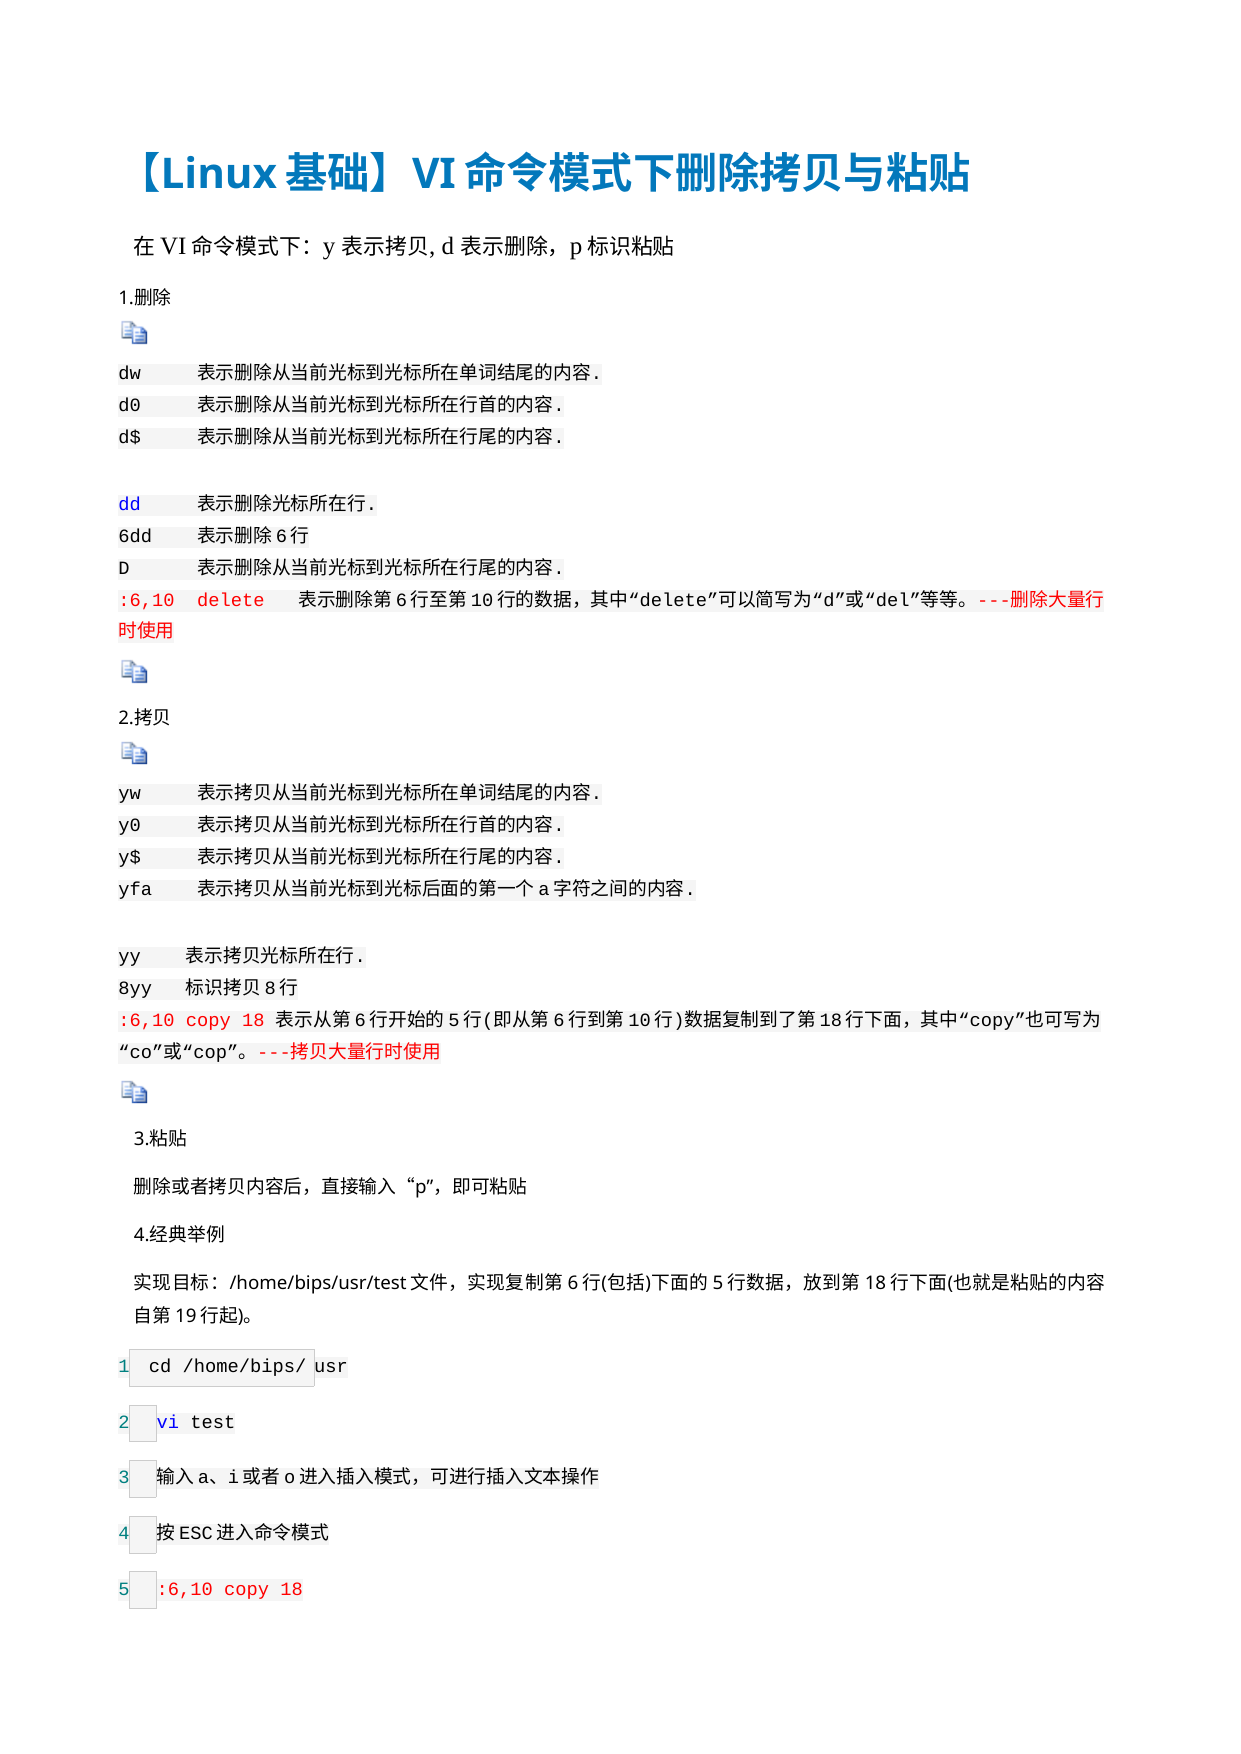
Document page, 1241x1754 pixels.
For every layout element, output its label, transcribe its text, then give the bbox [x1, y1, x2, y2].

text 实现目标：/home/bips/usr/test文件，实现复制第6行(包括)下面的5行数据，放到第18行下面(也就是粘贴的内容自第19行起)。 [134, 1268, 1106, 1328]
picture [118, 315, 153, 350]
text :6,10 copy 18 [157, 1571, 1122, 1608]
text yy 表示拷贝光标所在行. [118, 947, 1122, 968]
text 8yy 标识拷贝8行 [118, 979, 1122, 1000]
text 3 [118, 1460, 129, 1497]
text 2.拷贝 [118, 703, 1122, 730]
text 输入a、i或者o进入插入模式，可进行插入文本操作 [157, 1460, 1122, 1497]
text d0 表示删除从当前光标到光标所在行首的内容. [118, 396, 1122, 417]
text 在VI命令模式下：y 表示拷贝, d 表示删除，p标识粘贴 [134, 229, 1106, 260]
text dw 表示删除从当前光标到光标所在单词结尾的内容. [118, 364, 1122, 385]
text 4 [118, 1516, 129, 1553]
text 3.粘贴 [134, 1123, 1106, 1151]
text y$ 表示拷贝从当前光标到光标所在行尾的内容. [118, 848, 1122, 869]
text usr [315, 1349, 1122, 1386]
text 5 [118, 1571, 129, 1608]
subtitle 【Linux基础】VI命令模式下删除拷贝与粘贴 [118, 143, 1122, 201]
text 4.经典举例 [134, 1220, 1106, 1247]
text vi test [157, 1404, 1122, 1442]
text :6,10 copy 18 表示从第6行开始的5行(即从第6行到第10行)数据复制到了第18行下面，其中“copy”也可写为“co”或“cop”。---拷贝大量行时使用 [118, 1011, 1122, 1064]
text yw 表示拷贝从当前光标到光标所在单词结尾的内容. [118, 784, 1122, 805]
text 2 [118, 1404, 156, 1442]
text yfa 表示拷贝从当前光标到光标后面的第一个a字符之间的内容. [118, 880, 1122, 901]
text D 表示删除从当前光标到光标所在行尾的内容. [118, 558, 1122, 580]
text [130, 1572, 156, 1608]
text :6,10 delete 表示删除第6行至第10行的数据，其中“delete”可以简写为“d”或“del”等等。---删除大量行时使用 [118, 590, 1122, 643]
text [130, 1517, 156, 1553]
picture [118, 735, 153, 770]
text cd /home/bips/ [130, 1350, 314, 1386]
text 按ESC进入命令模式 [157, 1516, 1122, 1553]
text 1.删除 [118, 282, 1122, 309]
text y0 表示拷贝从当前光标到光标所在行首的内容. [118, 816, 1122, 837]
text 6dd 表示删除6行 [118, 527, 1122, 548]
picture [118, 1074, 153, 1109]
text dd 表示删除光标所在行. [118, 495, 1122, 516]
text [130, 1461, 156, 1497]
picture [118, 654, 153, 689]
text d$ 表示删除从当前光标到光标所在行尾的内容. [118, 427, 1122, 449]
text 1 [118, 1349, 129, 1386]
text 删除或者拷贝内容后，直接输入“p”，即可粘贴 [134, 1172, 1106, 1199]
